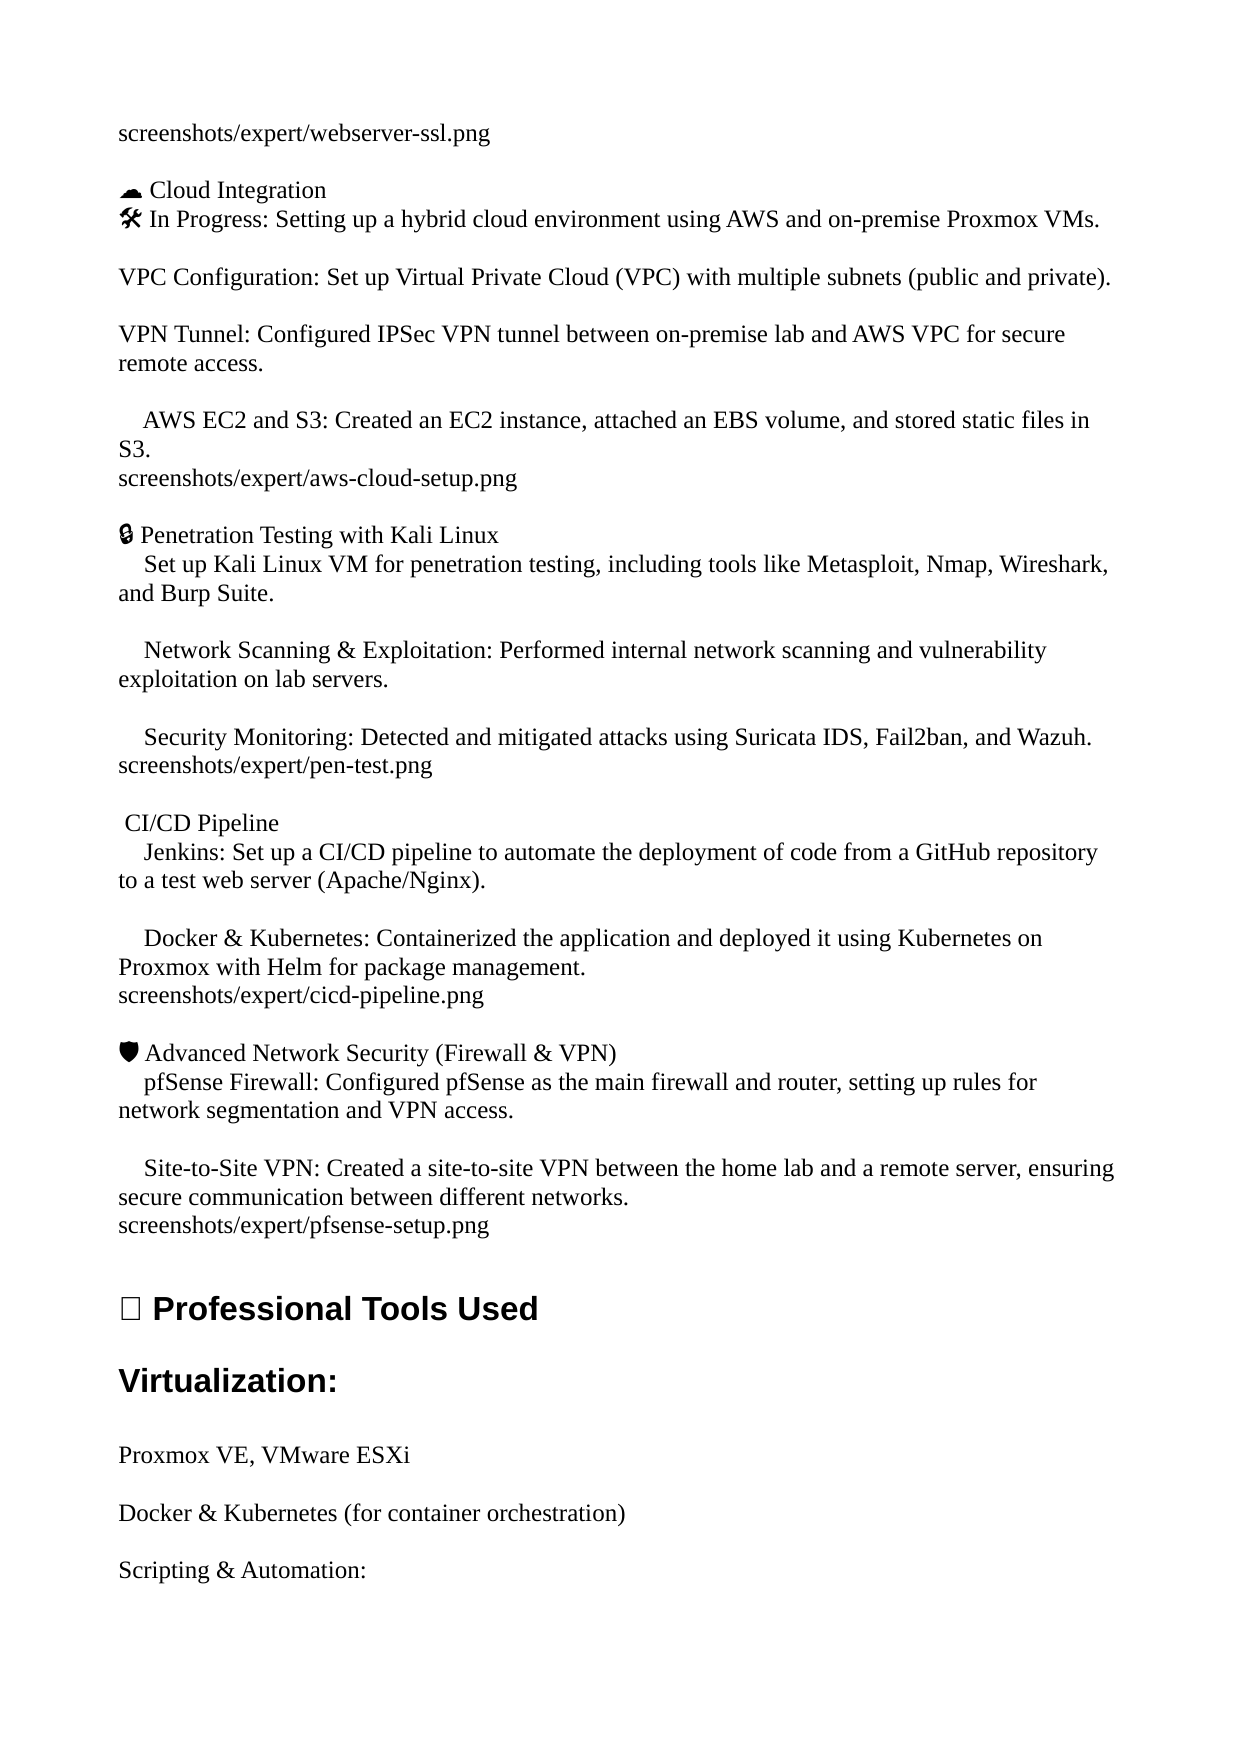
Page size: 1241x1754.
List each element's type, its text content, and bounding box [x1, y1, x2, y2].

text screenshots/expert/pen-test.png [118, 751, 1122, 779]
text ✅ Docker & Kubernetes: Containerized the application and deployed it using Kubernetes on Proxmox with Helm for package management. [118, 923, 1122, 981]
text ✅ Security Monitoring: Detected and mitigated attacks using Suricata IDS, Fail2ban, and Wazuh. [118, 722, 1122, 751]
text ✅ Network Scanning & Exploitation: Performed internal network scanning and vulnerability exploitation on lab servers. [118, 636, 1122, 693]
text VPN Tunnel: Configured IPSec VPN tunnel between on-premise lab and AWS VPC for secure remote access. [118, 319, 1122, 377]
text ☁️ Cloud Integration [118, 176, 1122, 204]
text ✅ Jenkins: Set up a CI/CD pipeline to automate the deployment of code from a GitHub repository to a test web server (Apache/Nginx). [118, 837, 1122, 894]
text Scripting & Automation: [118, 1555, 1122, 1584]
text screenshots/expert/webserver-ssl.png [118, 118, 1122, 147]
text Docker & Kubernetes (for container orchestration) [118, 1498, 1122, 1527]
text ✅ pfSense Firewall: Configured pfSense as the main firewall and router, setting up rules for network segmentation and VPN access. [118, 1067, 1122, 1124]
text Proxmox VE, VMware ESXi [118, 1440, 1122, 1469]
text VPC Configuration: Set up Virtual Private Cloud (VPC) with multiple subnets (public and private). [118, 262, 1122, 291]
text ✅ Set up Kali Linux VM for penetration testing, including tools like Metasploit, Nmap, Wireshark, and Burp Suite. [118, 549, 1122, 607]
text 🧑‍💻 CI/CD Pipeline [118, 808, 1122, 837]
text ✅ AWS EC2 and S3: Created an EC2 instance, attached an EBS volume, and stored static files in S3. [118, 406, 1122, 463]
text 🔒 Penetration Testing with Kali Linux [118, 521, 1122, 549]
subtitle Virtualization: [118, 1361, 1122, 1399]
text ✅ Site-to-Site VPN: Created a site-to-site VPN between the home lab and a remote server, ensuring secure communication between different networks. [118, 1153, 1122, 1211]
text 🛠️ In Progress: Setting up a hybrid cloud environment using AWS and on-premise Proxmox VMs. [118, 204, 1122, 233]
subtitle 🧰 Professional Tools Used [118, 1289, 1122, 1327]
text screenshots/expert/pfsense-setup.png [118, 1211, 1122, 1239]
text screenshots/expert/cicd-pipeline.png [118, 981, 1122, 1009]
text screenshots/expert/aws-cloud-setup.png [118, 463, 1122, 492]
text 🛡️ Advanced Network Security (Firewall & VPN) [118, 1038, 1122, 1067]
